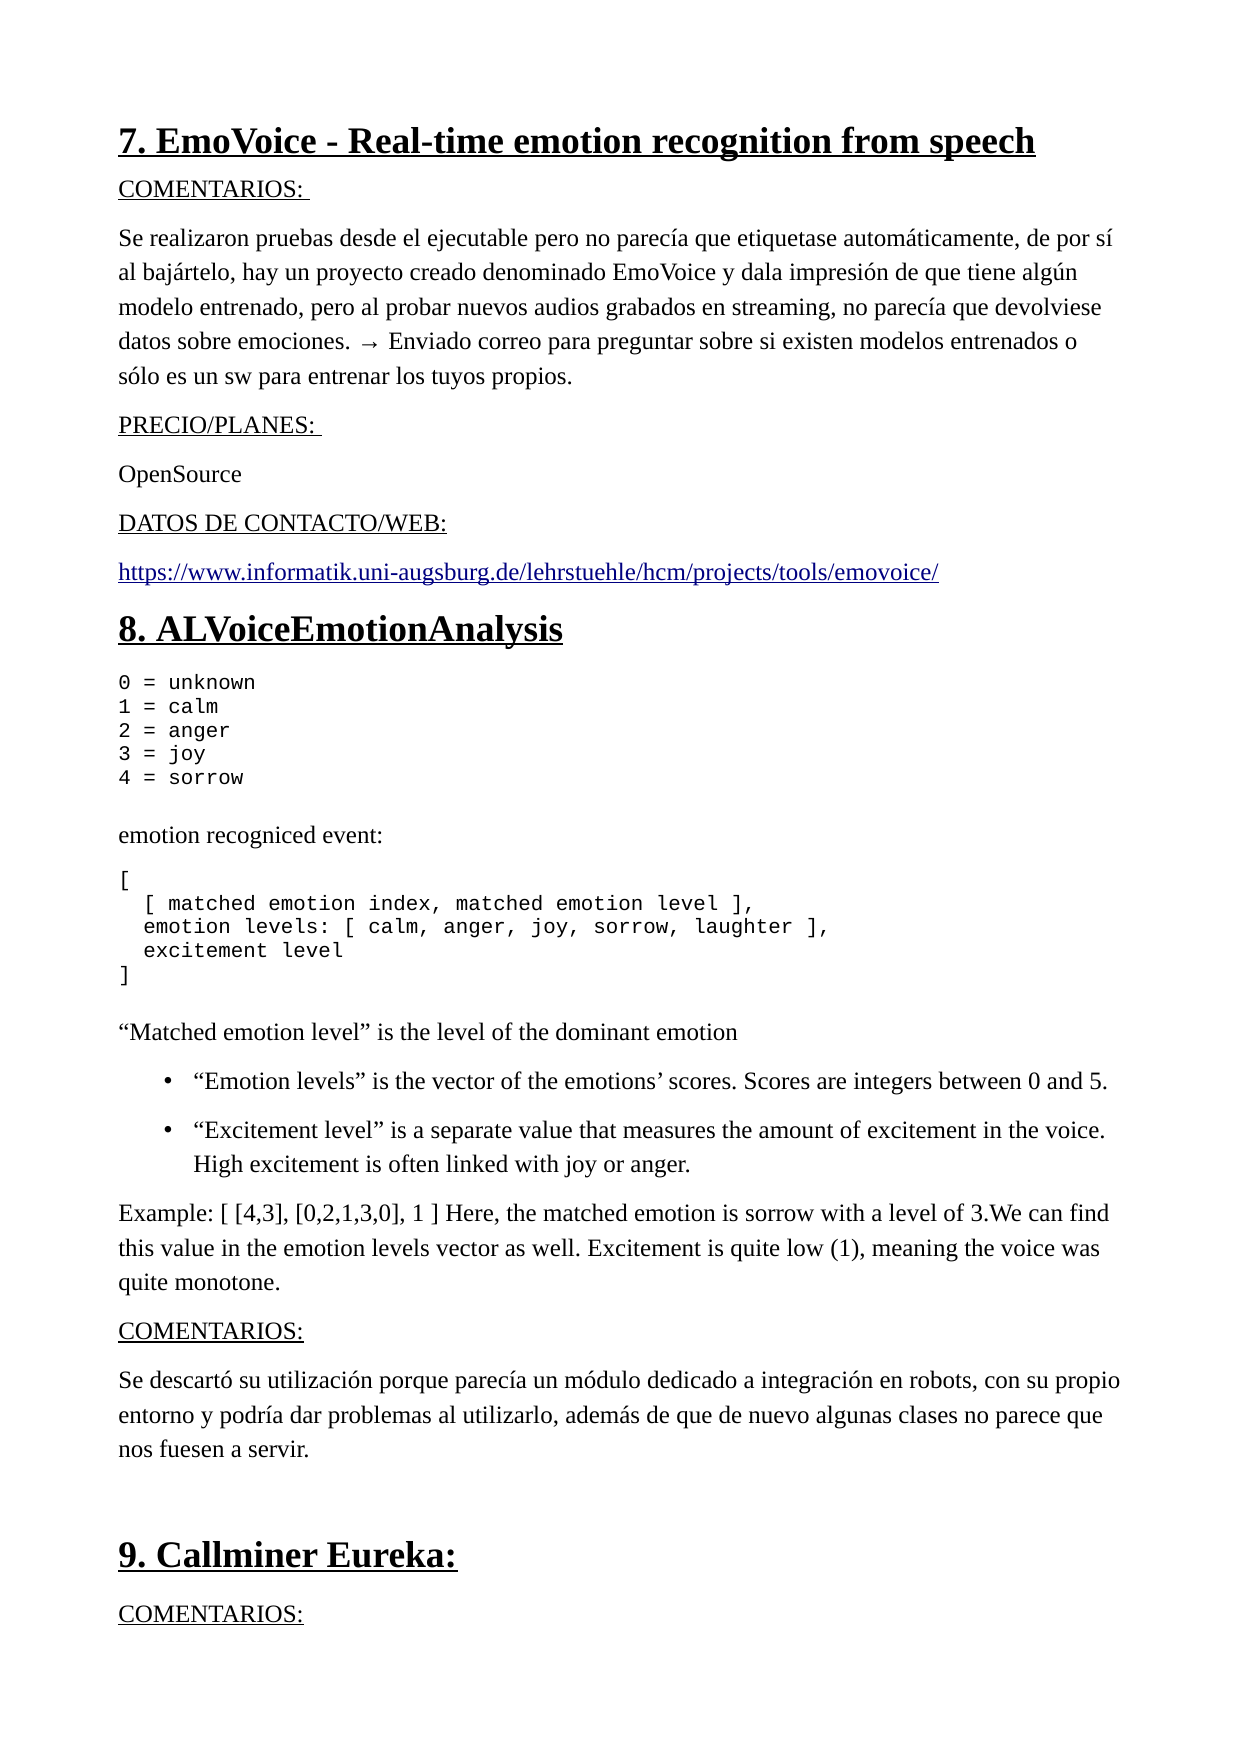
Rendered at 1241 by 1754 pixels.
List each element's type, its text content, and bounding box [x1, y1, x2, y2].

text COMENTARIOS: [118, 174, 1122, 202]
text ] [118, 964, 1122, 987]
text 2 = anger [118, 719, 1122, 743]
text 9. Callminer Eureka: [118, 1533, 1122, 1576]
text Se realizaron pruebas desde el ejecutable pero no parecía que etiquetase automáticamente, de por sí al bajártelo, hay un proyecto creado denominado EmoVoice y dala impresión de que tiene algún modelo entrenado, pero al probar nuevos audios grabados en streaming, no parecía que devolviese datos sobre emociones. → Enviado correo para preguntar sobre si existen modelos entrenados o sólo es un sw para entrenar los tuyos propios. [118, 223, 1122, 389]
text https://www.informatik.uni-augsburg.de/lehrstuehle/hcm/projects/tools/emovoice/ [118, 557, 1122, 586]
text COMENTARIOS: [118, 1599, 1122, 1628]
text emotion levels: [ calm, anger, joy, sorrow, laughter ], [118, 916, 1122, 940]
text [ [118, 869, 1122, 893]
text excitement level [118, 940, 1122, 964]
text PRECIO/PLANES: [118, 410, 1122, 438]
subtitle 7. EmoVoice - Real-time emotion recognition from speech [118, 118, 1122, 161]
text [ matched emotion index, matched emotion level ], [118, 893, 1122, 916]
text 0 = unknown [118, 672, 1122, 696]
text DATOS DE CONTACTO/WEB: [118, 508, 1122, 537]
text OpenSource [118, 459, 1122, 488]
text Example: [ [4,3], [0,2,1,3,0], 1 ] Here, the matched emotion is sorrow with a level of 3.We can find this value in the emotion levels vector as well. Excitement is quite low (1), meaning the voice was quite monotone. [118, 1198, 1122, 1296]
text “Matched emotion level” is the level of the dominant emotion [118, 1017, 1122, 1046]
text 4 = sorrow [118, 767, 1122, 791]
text 3 = joy [118, 743, 1122, 767]
list “Emotion levels” is the vector of the emotions’ scores. Scores are integers between 0 and 5. [164, 1066, 1122, 1094]
text Se descartó su utilización porque parecía un módulo dedicado a integración en robots, con su propio entorno y podría dar problemas al utilizarlo, además de que de nuevo algunas clases no parece que nos fuesen a servir. [118, 1366, 1122, 1463]
text emotion recogniced event: [118, 820, 1122, 849]
text 8. ALVoiceEmotionAnalysis [118, 606, 1122, 649]
list “Excitement level” is a separate value that measures the amount of excitement in the voice. High excitement is often linked with joy or anger. [164, 1115, 1122, 1178]
text 1 = calm [118, 696, 1122, 719]
text COMENTARIOS: [118, 1316, 1122, 1345]
